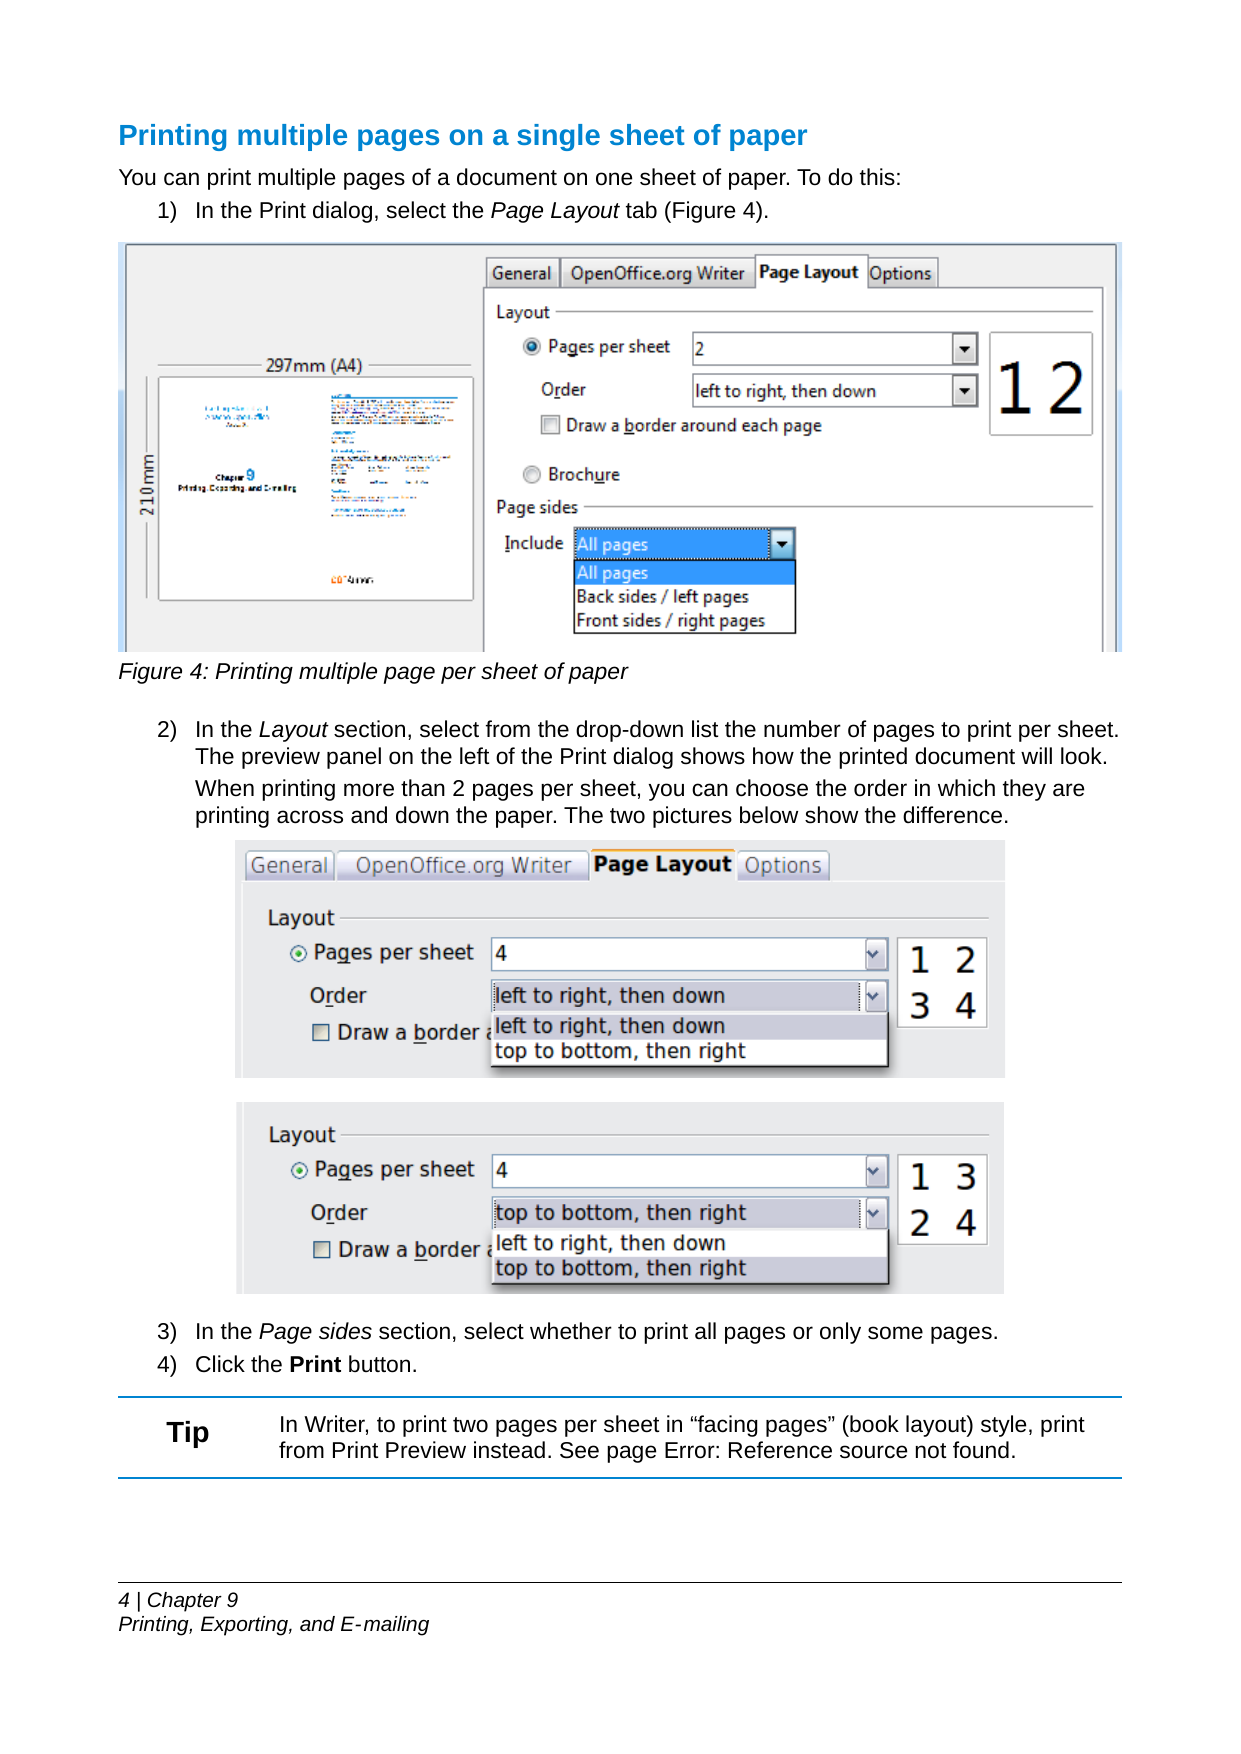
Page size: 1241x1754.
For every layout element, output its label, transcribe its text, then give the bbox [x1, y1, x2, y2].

list In the Page sides section, select whether to print all pages or only some pages. [177, 1318, 1122, 1344]
picture [235, 840, 1005, 1078]
text Figure 248: Printing multiple page per sheet of paper [118, 658, 1122, 684]
list In the Layout section, select from the drop-down list the number of pages to print per sheet. The preview panel on the left of the Print dialog shows how the printed document will look. [177, 716, 1122, 769]
list You can print multiple pages of a document on one sheet of paper. To do this: [118, 164, 1122, 190]
list In the Print dialog, select the Page Layout tab (Figure 248). [177, 197, 1122, 223]
picture [118, 242, 1123, 652]
list Click the Print button. [177, 1351, 1122, 1377]
table_header In Writer, to print two pages per sheet in “facing pages” (book layout) style, print from Print Preview instead. See page Error: Reference source not found. [258, 1398, 1122, 1477]
picture [236, 1102, 1004, 1294]
subtitle Printing multiple pages on a single sheet of paper [118, 118, 1122, 152]
list When printing more than 2 pages per sheet, you can choose the order in which they are printing across and down the paper. The two pictures below show the difference. [195, 775, 1122, 828]
table_header Tip [118, 1398, 257, 1477]
